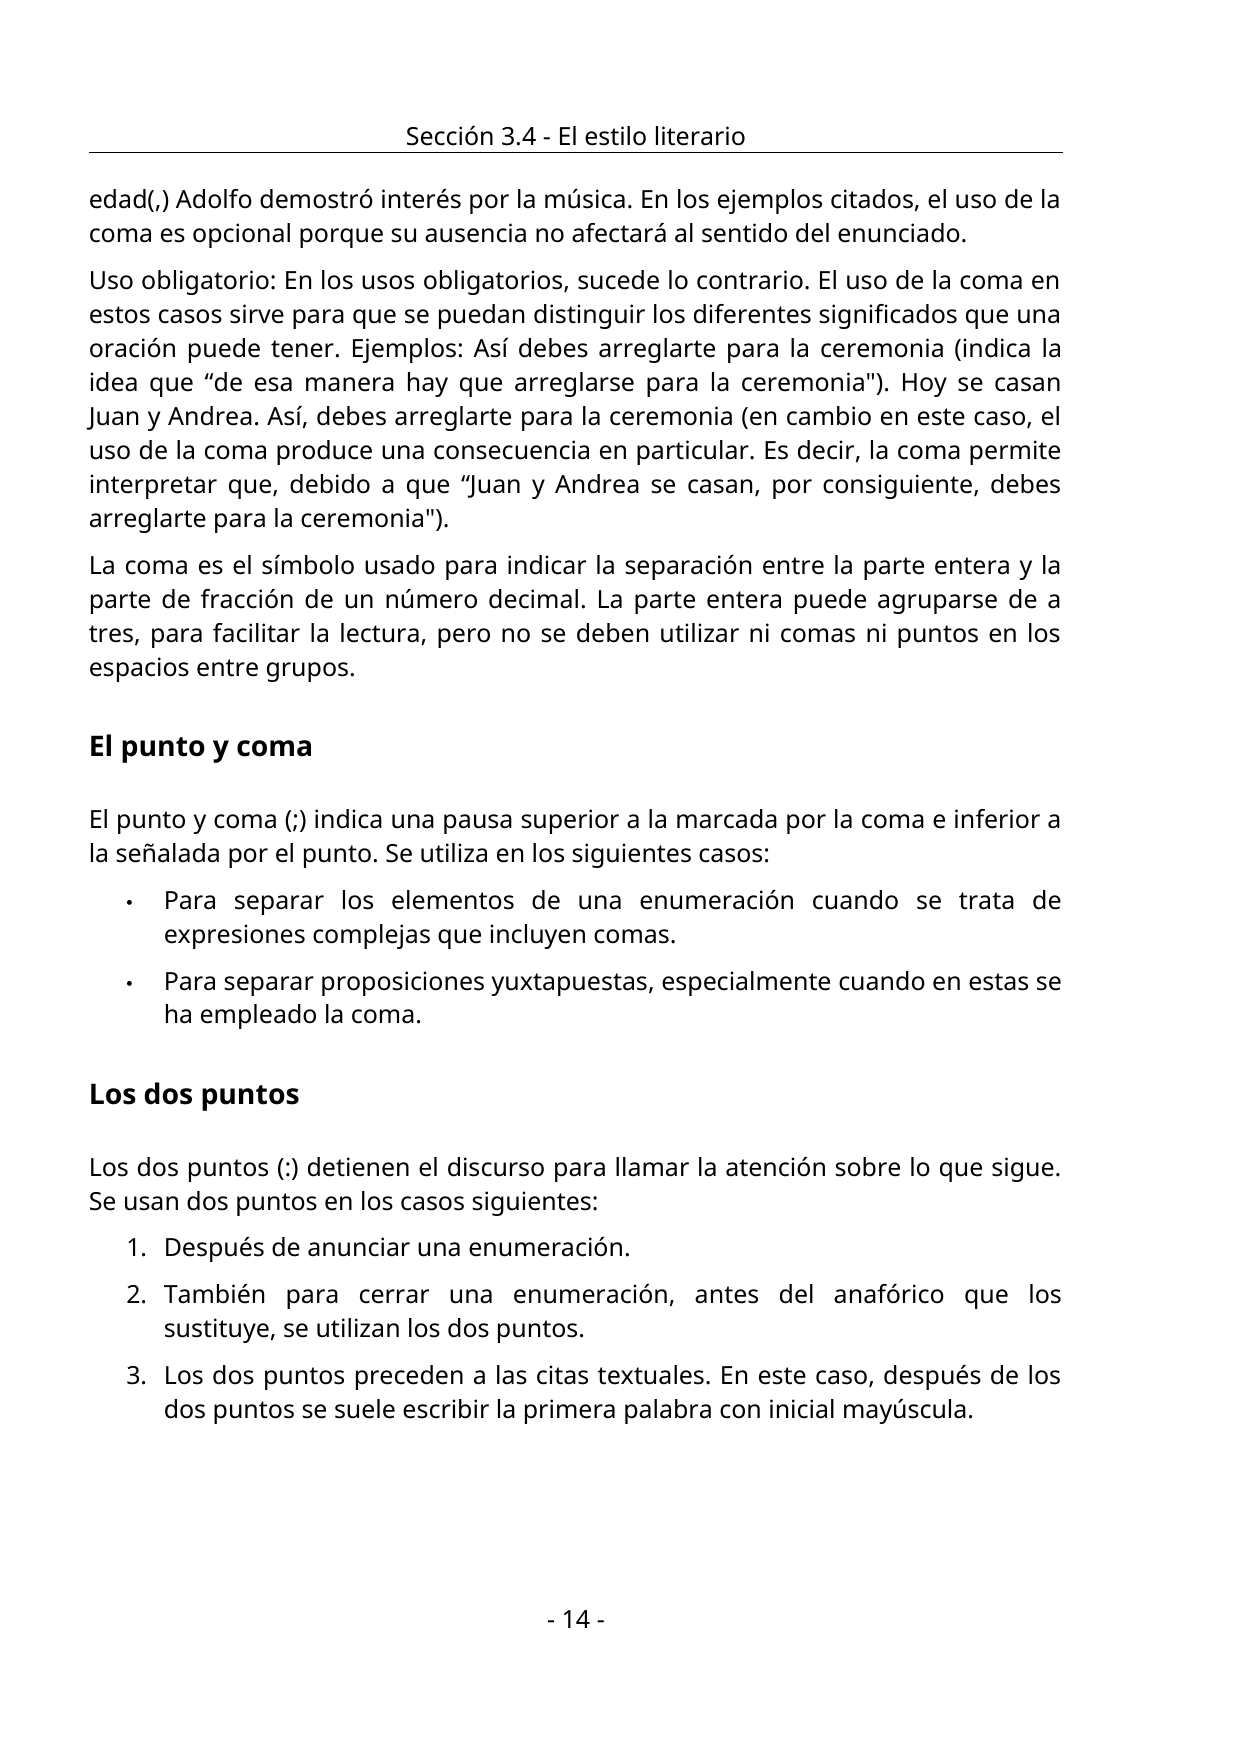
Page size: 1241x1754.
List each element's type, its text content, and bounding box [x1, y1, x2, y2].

text La coma es el símbolo usado para indicar la separación entre la parte entera y la parte de fracción de un número decimal. La parte entera puede agruparse de a tres, para facilitar la lectura, pero no se deben utilizar ni comas ni puntos en los espacios entre grupos. [88, 547, 1063, 684]
list Después de anunciar una enumeración. [126, 1230, 1063, 1264]
text El punto y coma (;) indica una pausa superior a la marcada por la coma e inferior a la señalada por el punto. Se utiliza en los siguientes casos: [88, 802, 1063, 870]
list Para separar proposiciones yuxtapuestas, especialmente cuando en estas se ha empleado la coma. [126, 963, 1063, 1031]
text Uso obligatorio: En los usos obligatorios, sucede lo contrario. El uso de la coma en estos casos sirve para que se puedan distinguir los diferentes significados que una oración puede tener. Ejemplos: Así debes arreglarte para la ceremonia (indica la idea que “de esa manera hay que arreglarse para la ceremonia"). Hoy se casan Juan y Andrea. Así, debes arreglarte para la ceremonia (en cambio en este caso, el uso de la coma produce una consecuencia en particular. Es decir, la coma permite interpretar que, debido a que “Juan y Andrea se casan, por consiguiente, debes arreglarte para la ceremonia"). [88, 262, 1063, 535]
list Los dos puntos preceden a las citas textuales. En este caso, después de los dos puntos se suele escribir la primera palabra con inicial mayúscula. [126, 1357, 1063, 1425]
text Los dos puntos (:) detienen el discurso para llamar la atención sobre lo que sigue. Se usan dos puntos en los casos siguientes: [88, 1149, 1063, 1218]
text edad(,) Adolfo demostró interés por la música. En los ejemplos citados, el uso de la coma es opcional porque su ausencia no afectará al sentido del enunciado. [88, 182, 1063, 250]
subtitle El punto y coma [88, 726, 1063, 765]
list Para separar los elementos de una enumeración cuando se trata de expresiones complejas que incluyen comas. [126, 882, 1063, 951]
subtitle Los dos puntos [88, 1074, 1063, 1112]
list También para cerrar una enumeración, antes del anafórico que los sustituye, se utilizan los dos puntos. [126, 1277, 1063, 1345]
